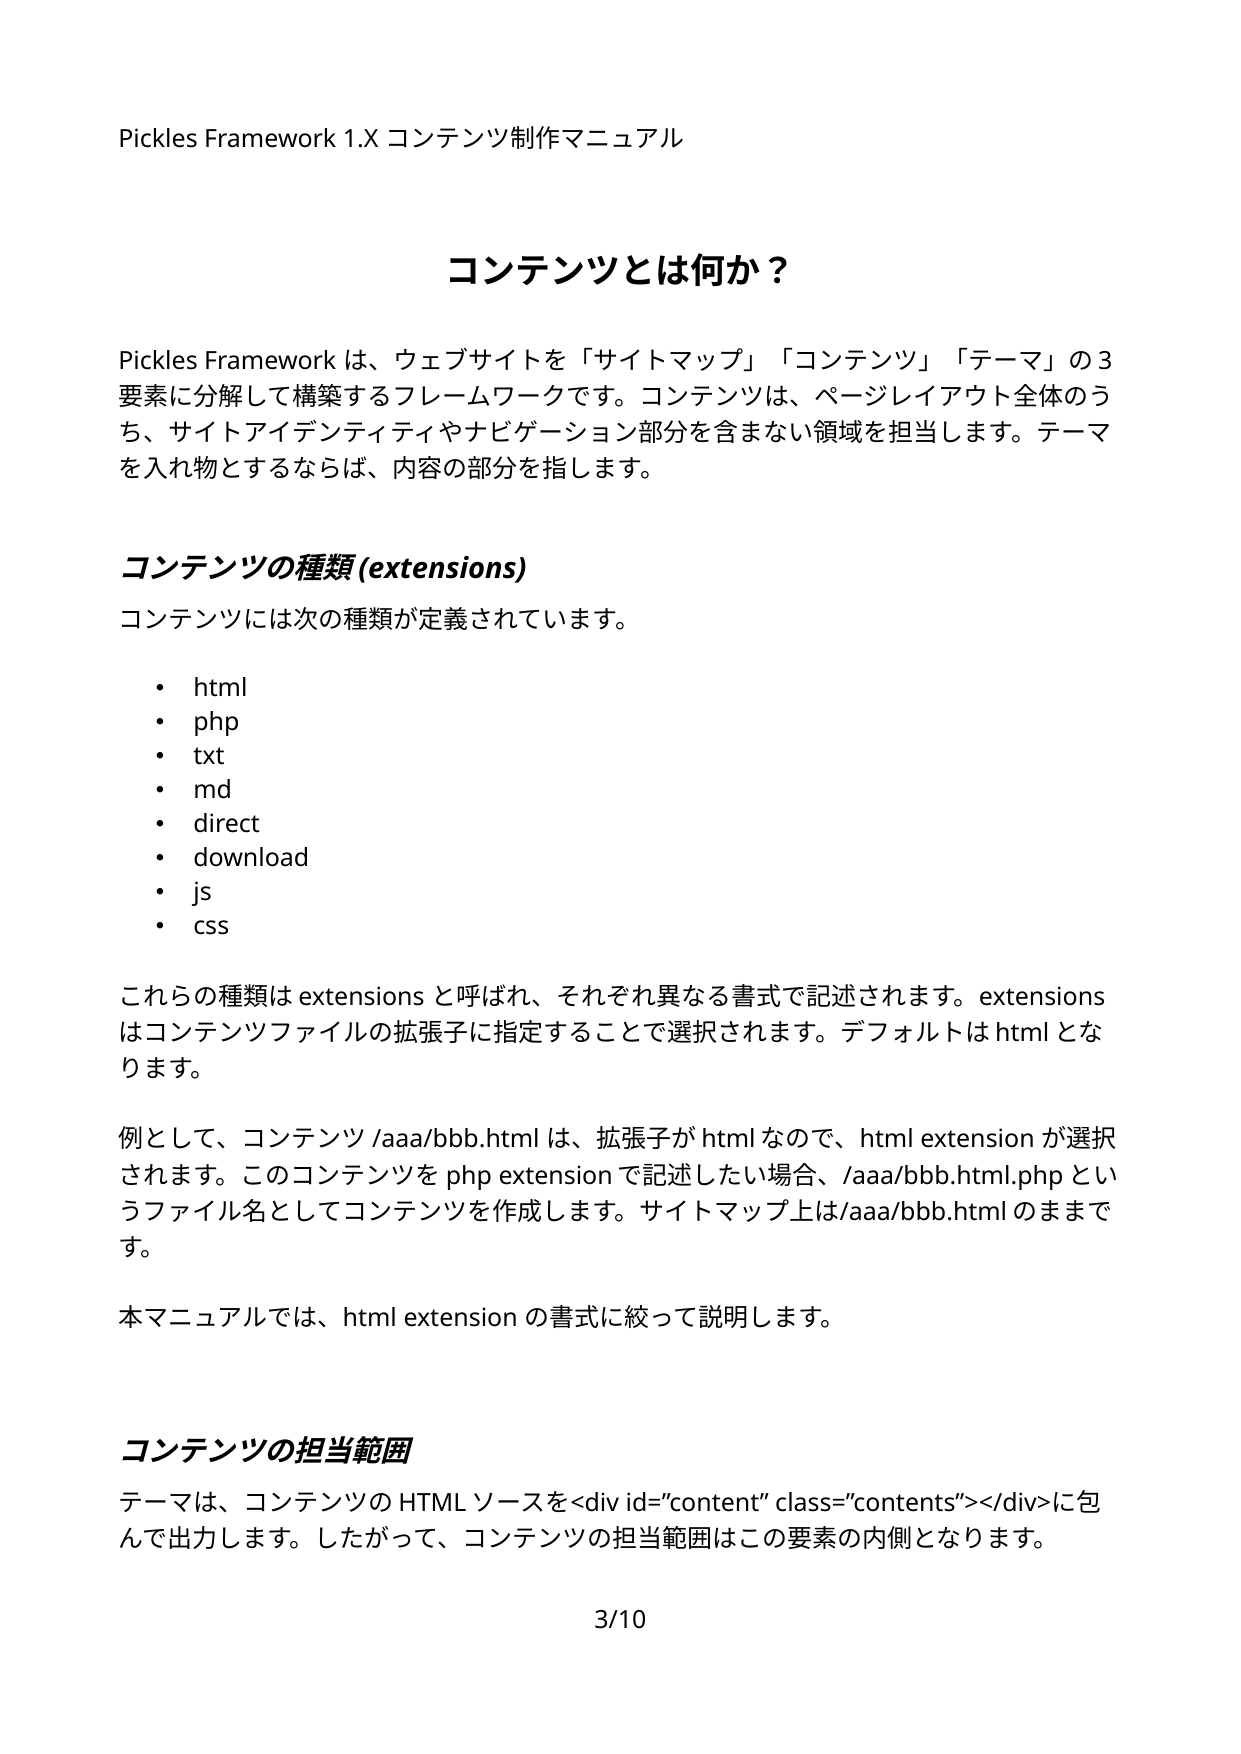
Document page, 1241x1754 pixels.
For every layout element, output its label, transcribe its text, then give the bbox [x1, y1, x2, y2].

list js [156, 874, 1122, 908]
subtitle コンテンツの種類 (extensions) [118, 544, 1122, 587]
list php [156, 703, 1122, 738]
subtitle コンテンツの担当範囲 [118, 1427, 1122, 1469]
list html [156, 669, 1122, 703]
text Pickles Framework は、ウェブサイトを「サイトマップ」「コンテンツ」「テーマ」の3要素に分解して構築するフレームワークです。コンテンツは、ページレイアウト全体のうち、サイトアイデンティティやナビゲーション部分を含まない領域を担当します。テーマを入れ物とするならば、内容の部分を指します。 [118, 340, 1122, 485]
text 本マニュアルでは、html extension の書式に絞って説明します。 [118, 1298, 1122, 1334]
subtitle コンテンツとは何か？ [118, 243, 1122, 294]
list direct [156, 806, 1122, 840]
text テーマは、コンテンツのHTMLソースを<div id=”content” class=”contents”></div>に包んで出力します。したがって、コンテンツの担当範囲はこの要素の内側となります。 [118, 1482, 1122, 1554]
list css [156, 908, 1122, 942]
text これらの種類はextensions と呼ばれ、それぞれ異なる書式で記述されます。extensions はコンテンツファイルの拡張子に指定することで選択されます。デフォルトはhtmlとなります。 [118, 976, 1122, 1085]
list md [156, 772, 1122, 806]
text コンテンツには次の種類が定義されています。 [118, 599, 1122, 635]
text 例として、コンテンツ /aaa/bbb.html は、拡張子がhtmlなので、html extension が選択されます。このコンテンツをphp extensionで記述したい場合、/aaa/bbb.html.phpというファイル名としてコンテンツを作成します。サイトマップ上は/aaa/bbb.htmlのままです。 [118, 1119, 1122, 1264]
list txt [156, 738, 1122, 772]
list download [156, 840, 1122, 874]
